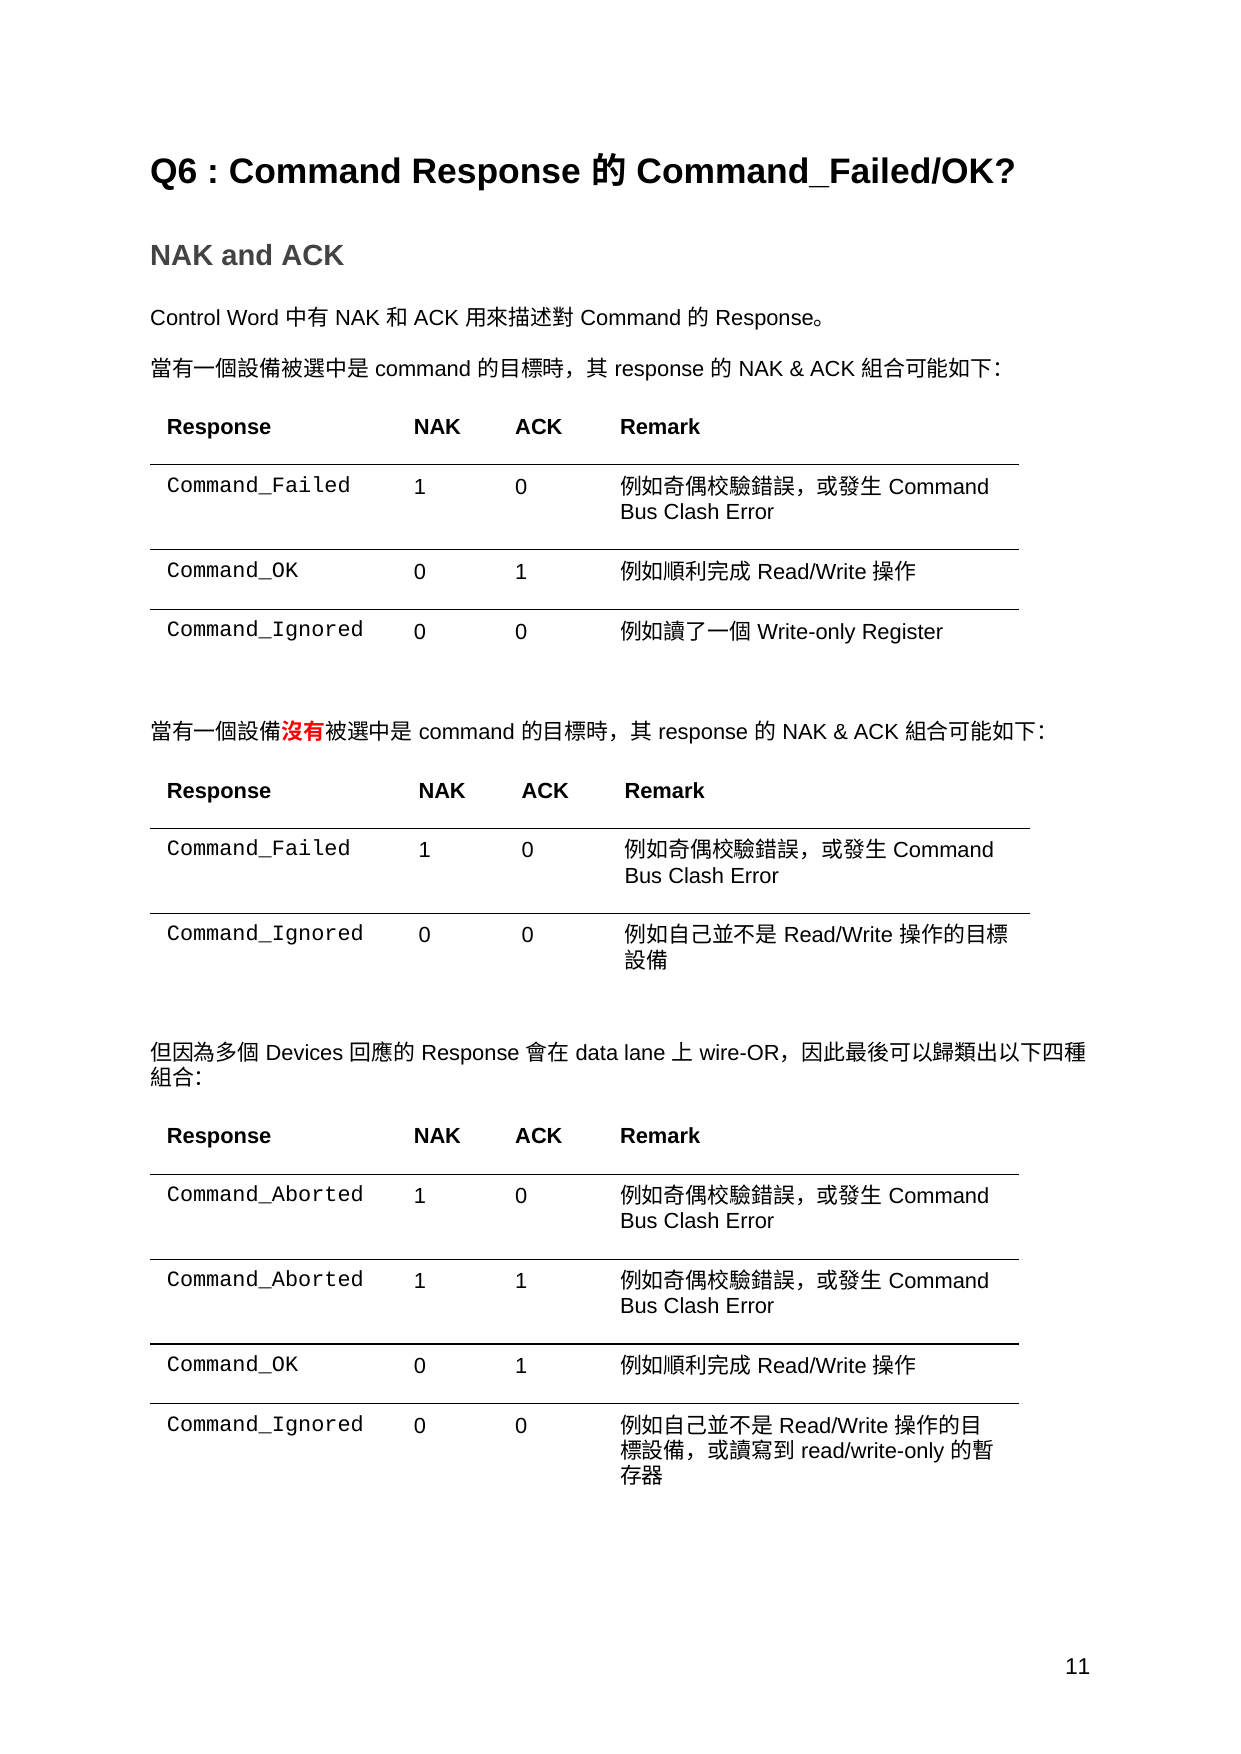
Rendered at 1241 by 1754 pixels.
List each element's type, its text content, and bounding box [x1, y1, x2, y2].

table_header ACK [498, 406, 603, 464]
table_cell 0 [402, 914, 505, 1039]
table_header NAK [402, 769, 505, 828]
table_cell 0 [397, 1345, 498, 1403]
subtitle NAK and ACK [150, 238, 1090, 272]
table_cell Command_Ignored [150, 610, 397, 669]
text 但因為多個 Devices 回應的 Response 會在 data lane 上 wire-OR，因此最後可以歸類出以下四種組合： [150, 1039, 1090, 1090]
table_cell 例如奇偶校驗錯誤，或發生 Command Bus Clash Error [603, 1175, 1019, 1258]
table_cell 1 [397, 1175, 498, 1258]
table_cell 1 [397, 465, 498, 549]
table_cell Command_Ignored [150, 914, 402, 1039]
table_header NAK [397, 1115, 498, 1173]
table_cell 例如奇偶校驗錯誤，或發生 Command Bus Clash Error [603, 1260, 1019, 1343]
table_cell 1 [402, 829, 505, 913]
table_cell 例如自己並不是 Read/Write 操作的目標設備，或讀寫到 read/write-only 的暫存器 [603, 1404, 1019, 1513]
table_cell Command_Failed [150, 829, 402, 913]
table_cell 0 [498, 465, 603, 549]
table_cell Command_Aborted [150, 1175, 397, 1258]
text Control Word 中有 NAK 和 ACK 用來描述對 Command 的 Response。 [150, 305, 1090, 330]
table_header Remark [603, 1115, 1019, 1173]
table_cell 0 [498, 1404, 603, 1513]
table_cell 例如自己並不是 Read/Write 操作的目標設備 [608, 914, 1030, 1039]
table_cell 0 [505, 914, 608, 1039]
table_cell 0 [397, 1404, 498, 1513]
table_cell 例如奇偶校驗錯誤，或發生 Command Bus Clash Error [603, 465, 1019, 549]
table_cell 0 [397, 610, 498, 669]
table_header ACK [505, 769, 608, 828]
table_cell 1 [498, 1345, 603, 1403]
table_header Remark [603, 406, 1019, 464]
table_header Remark [608, 769, 1030, 828]
table_cell 0 [397, 550, 498, 609]
table_cell 例如讀了一個 Write-only Register [603, 610, 1019, 669]
table_cell Command_OK [150, 550, 397, 609]
table_cell 0 [498, 610, 603, 669]
table_header ACK [498, 1115, 603, 1173]
table_header Response [150, 769, 402, 828]
table_cell 例如奇偶校驗錯誤，或發生 Command Bus Clash Error [608, 829, 1030, 913]
table_cell 0 [498, 1175, 603, 1258]
table_cell 1 [498, 1260, 603, 1343]
table_cell 1 [498, 550, 603, 609]
table_header Response [150, 406, 397, 464]
table_cell 0 [505, 829, 608, 913]
table_cell 例如順利完成 Read/Write 操作 [603, 1345, 1019, 1403]
table_cell Command_Aborted [150, 1260, 397, 1343]
table_header NAK [397, 406, 498, 464]
table_header Response [150, 1115, 397, 1173]
subtitle Q6 : Command Response 的 Command_Failed/OK? [150, 150, 1090, 191]
text 當有一個設備被選中是 command 的目標時，其 response 的 NAK & ACK 組合可能如下： [150, 355, 1090, 381]
table_cell Command_OK [150, 1345, 397, 1403]
table_cell 例如順利完成 Read/Write 操作 [603, 550, 1019, 609]
table_cell Command_Failed [150, 465, 397, 549]
table_cell Command_Ignored [150, 1404, 397, 1513]
text 當有一個設備沒有被選中是 command 的目標時，其 response 的 NAK & ACK 組合可能如下： [150, 719, 1090, 744]
table_cell 1 [397, 1260, 498, 1343]
